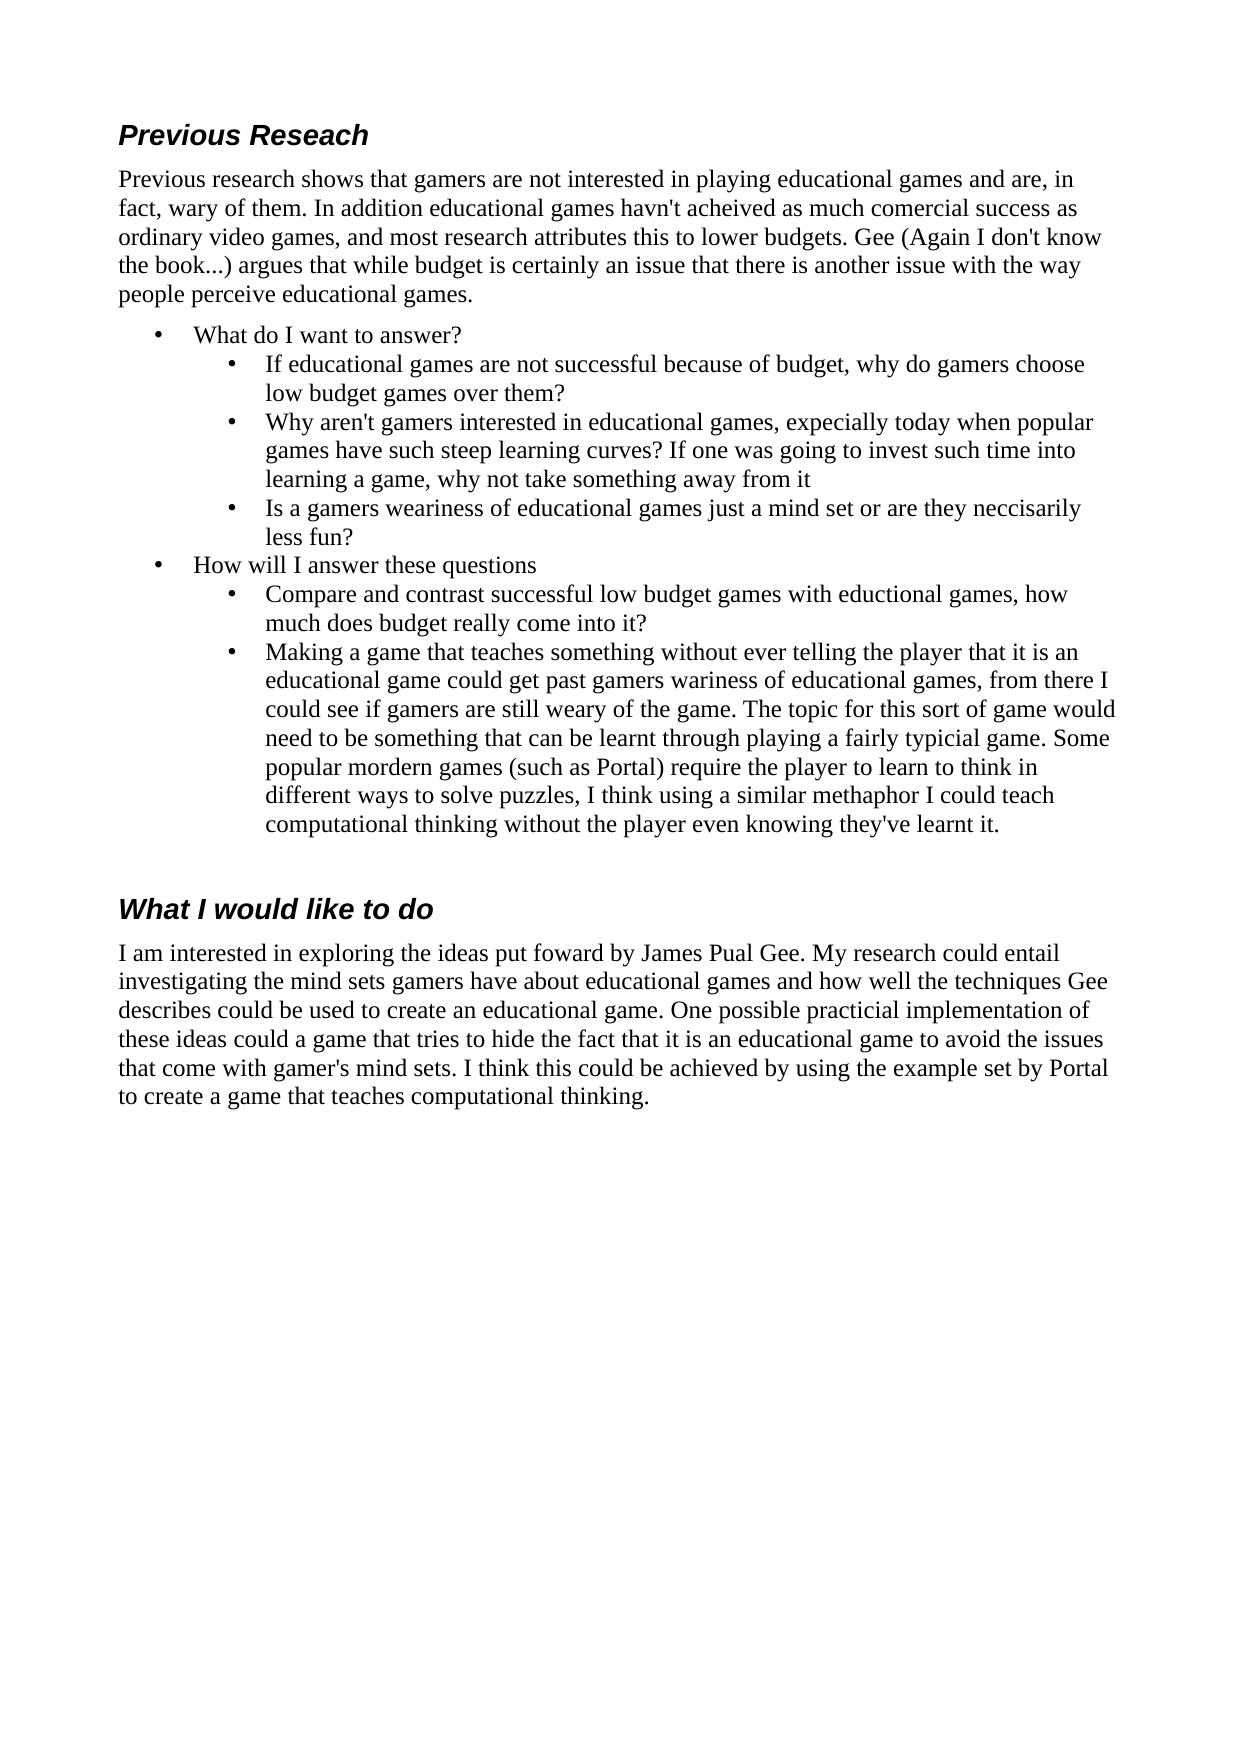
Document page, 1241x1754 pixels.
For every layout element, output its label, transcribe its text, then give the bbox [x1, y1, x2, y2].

list Making a game that teaches something without ever telling the player that it is an educational game could get past gamers wariness of educational games, from there I could see if gamers are still weary of the game. The topic for this sort of game would need to be something that can be learnt through playing a fairly typicial game. Some popular mordern games (such as Portal) require the player to learn to think in different ways to solve puzzles, I think using a similar methaphor I could teach computational thinking without the player even knowing they've learnt it. [228, 637, 1122, 838]
list Compare and contrast successful low budget games with eductional games, how much does budget really come into it? [228, 579, 1122, 637]
subtitle Previous Reseach [118, 118, 1122, 152]
list What do I want to answer? [154, 320, 1122, 349]
list Why aren't gamers interested in educational games, expecially today when popular games have such steep learning curves? If one was going to invest such time into learning a game, why not take something away from it [228, 407, 1122, 493]
list If educational games are not successful because of budget, why do gamers choose low budget games over them? [228, 349, 1122, 407]
subtitle What I would like to do [118, 892, 1122, 925]
text Previous research shows that gamers are not interested in playing educational games and are, in fact, wary of them. In addition educational games havn't acheived as much comercial success as ordinary video games, and most research attributes this to lower budgets. Gee (Again I don't know the book...) argues that while budget is certainly an issue that there is another issue with the way people perceive educational games. [118, 164, 1122, 308]
list How will I answer these questions [154, 550, 1122, 579]
text I am interested in exploring the ideas put foward by James Pual Gee. My research could entail investigating the mind sets gamers have about educational games and how well the techniques Gee describes could be used to create an educational game. One possible practicial implementation of these ideas could a game that tries to hide the fact that it is an educational game to avoid the issues that come with gamer's mind sets. I think this could be achieved by using the example set by Portal to create a game that teaches computational thinking. [118, 938, 1122, 1110]
list Is a gamers weariness of educational games just a mind set or are they neccisarily less fun? [228, 493, 1122, 550]
